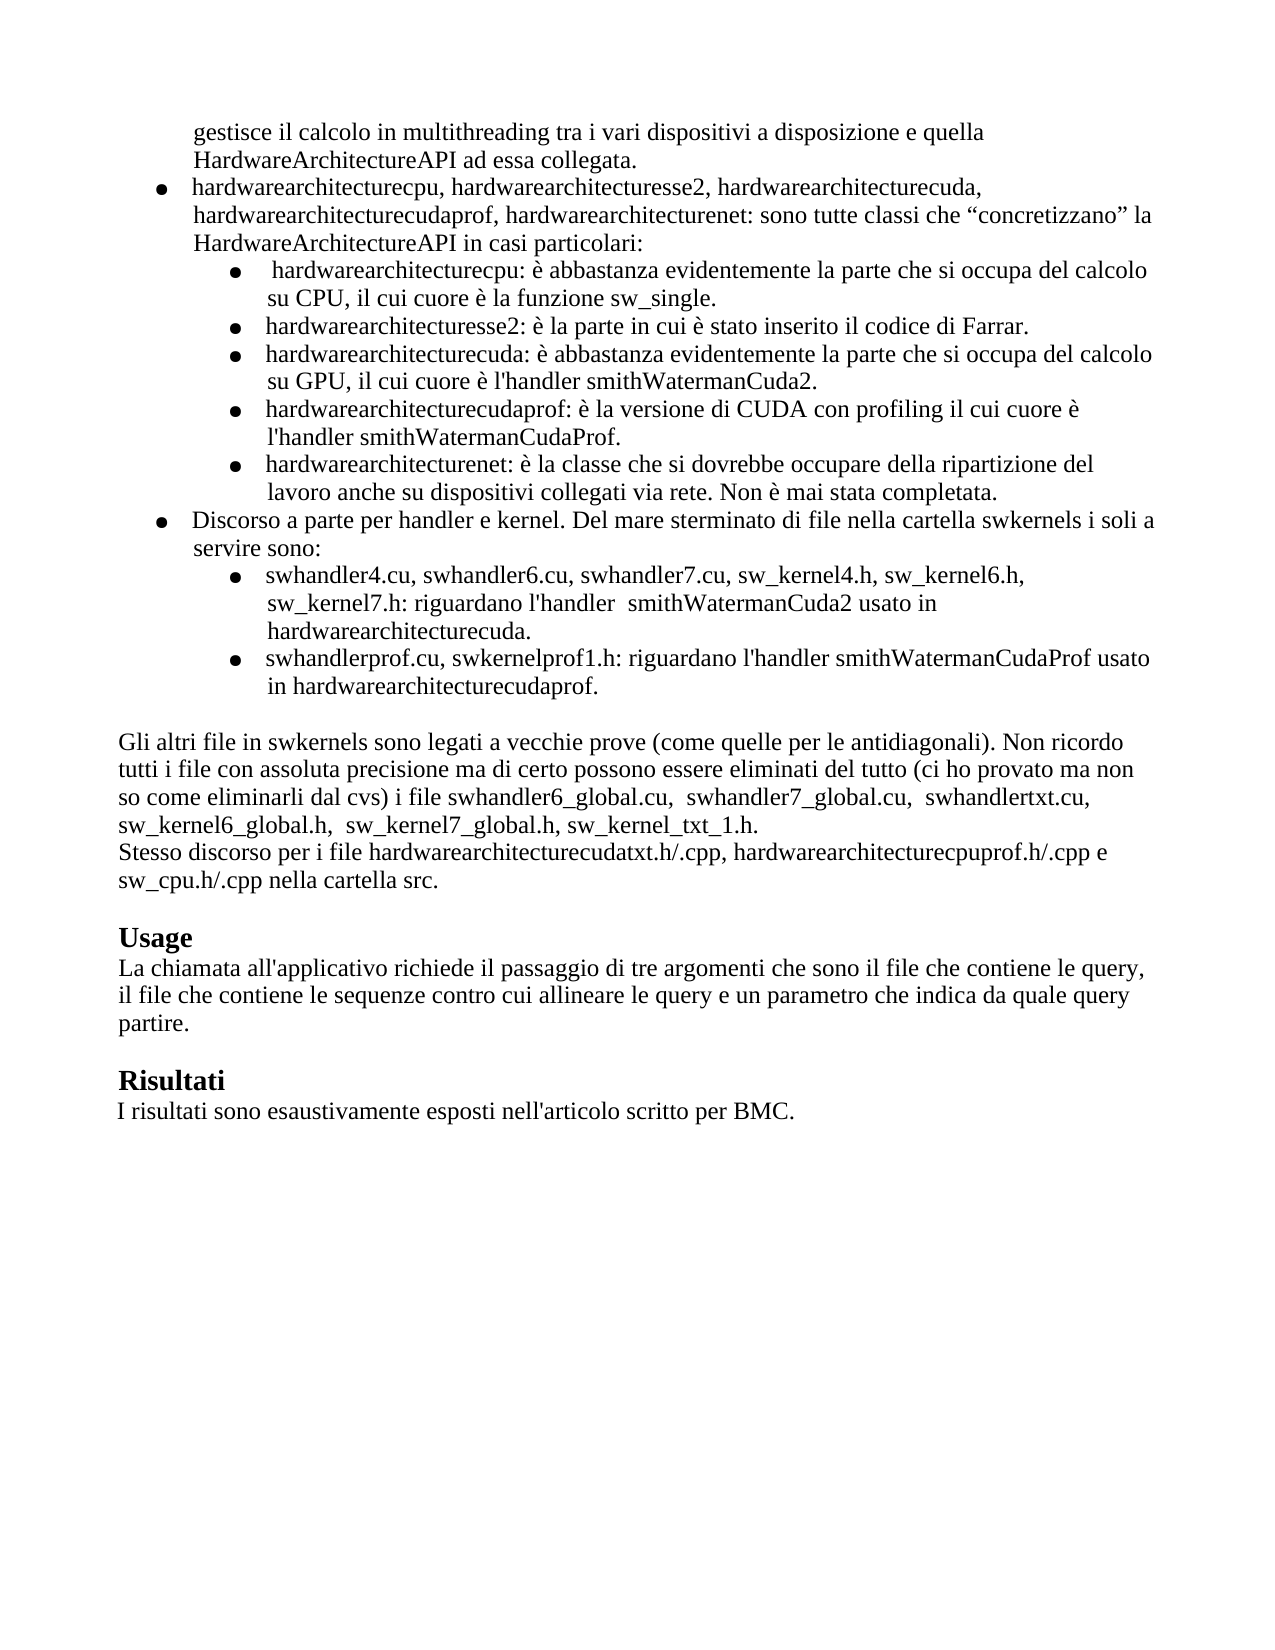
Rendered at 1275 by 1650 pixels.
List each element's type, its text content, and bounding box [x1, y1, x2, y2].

text Gli altri file in swkernels sono legati a vecchie prove (come quelle per le antidiagonali). Non ricordo tutti i file con assoluta precisione ma di certo possono essere eliminati del tutto (ci ho provato ma non so come eliminarli dal cvs) i file swhandler6_global.cu, swhandler7_global.cu, swhandlertxt.cu, sw_kernel6_global.h, sw_kernel7_global.h, sw_kernel_txt_1.h. [118, 728, 1157, 838]
text La chiamata all'applicativo richiede il passaggio di tre argomenti che sono il file che contiene le query, il file che contiene le sequenze contro cui allineare le query e un parametro che indica da quale query partire. [118, 954, 1157, 1037]
list Discorso a parte per handler e kernel. Del mare sterminato di file nella cartella swkernels i soli a servire sono: [154, 506, 1157, 561]
text I risultati sono esaustivamente esposti nell'articolo scritto per BMC. [117, 1097, 1157, 1125]
list hardwarearchitecturenet: è la classe che si dovrebbe occupare della ripartizione del lavoro anche su dispositivi collegati via rete. Non è mai stata completata. [228, 451, 1157, 506]
list swhandler4.cu, swhandler6.cu, swhandler7.cu, sw_kernel4.h, sw_kernel6.h, sw_kernel7.h: riguardano l'handler smithWatermanCuda2 usato in hardwarearchitecturecuda. [228, 561, 1157, 644]
list hardwarearchitecturesse2: è la parte in cui è stato inserito il codice di Farrar. [228, 312, 1157, 340]
list hardwarearchitecturecudaprof: è la versione di CUDA con profiling il cui cuore è l'handler smithWatermanCudaProf. [228, 395, 1157, 451]
list swhandlerprof.cu, swkernelprof1.h: riguardano l'handler smithWatermanCudaProf usato in hardwarearchitecturecudaprof. [228, 644, 1157, 700]
list hardwarearchitecturecpu: è abbastanza evidentemente la parte che si occupa del calcolo su CPU, il cui cuore è la funzione sw_single. [228, 257, 1157, 312]
text Stesso discorso per i file hardwarearchitecturecudatxt.h/.cpp, hardwarearchitecturecpuprof.h/.cpp e sw_cpu.h/.cpp nella cartella src. [118, 838, 1157, 894]
list hardwarearchitecturecpu, hardwarearchitecturesse2, hardwarearchitecturecuda, hardwarearchitecturecudaprof, hardwarearchitecturenet: sono tutte classi che “concretizzano” la HardwareArchitectureAPI in casi particolari: [154, 173, 1157, 257]
text Risultati [44, 1065, 1157, 1097]
text Usage [118, 922, 1157, 954]
list hardwarearchitecturecuda: è abbastanza evidentemente la parte che si occupa del calcolo su GPU, il cui cuore è l'handler smithWatermanCuda2. [228, 340, 1157, 395]
list gestisce il calcolo in multithreading tra i vari dispositivi a disposizione e quella HardwareArchitectureAPI ad essa collegata. [154, 118, 1157, 173]
